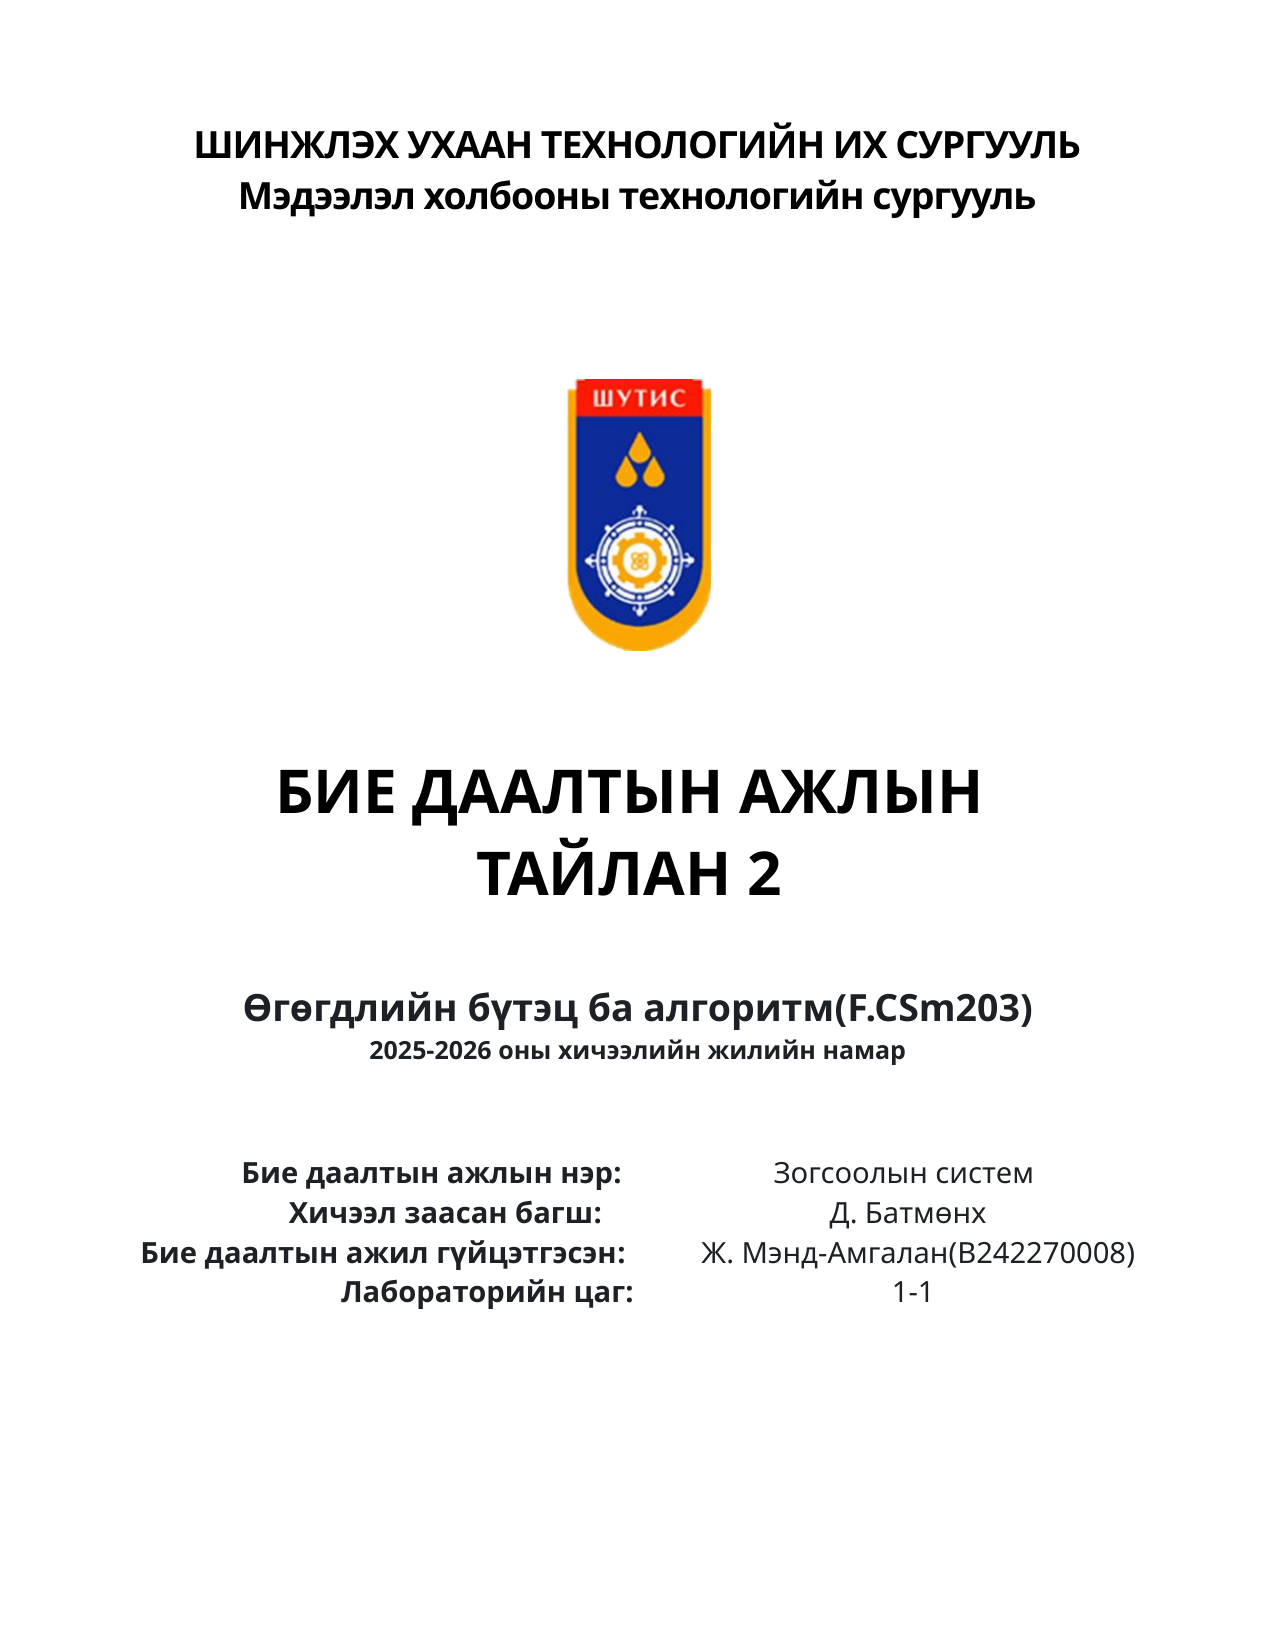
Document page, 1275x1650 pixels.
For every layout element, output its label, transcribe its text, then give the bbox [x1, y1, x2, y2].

text Хичээл заасан багш: Д. Батмөнх [118, 1192, 1157, 1232]
title ШИНЖЛЭХ УХААН ТЕХНОЛОГИЙН ИХ СУРГУУЛЬ [118, 118, 1157, 169]
text ТАЙЛАН 2 [118, 831, 1140, 913]
title Мэдээлэл холбооны технологийн сургууль [118, 169, 1157, 220]
text Бие даалтын ажил гүйцэтгэсэн: Ж. Мэнд-Амгалан(B242270008) [118, 1232, 1157, 1272]
text Бие даалтын ажлын нэр: Зогсоолын систем [118, 1153, 1157, 1192]
text Лабораторийн цаг: 1-1 [118, 1272, 1157, 1311]
text 2025-2026 оны хичээлийн жилийн намар [118, 1032, 1157, 1066]
picture [567, 379, 712, 651]
text БИЕ ДААЛТЫН АЖЛЫН [118, 749, 1140, 831]
text Өгөгдлийн бүтэц ба алгоритм(F.CSm203) [118, 981, 1157, 1032]
